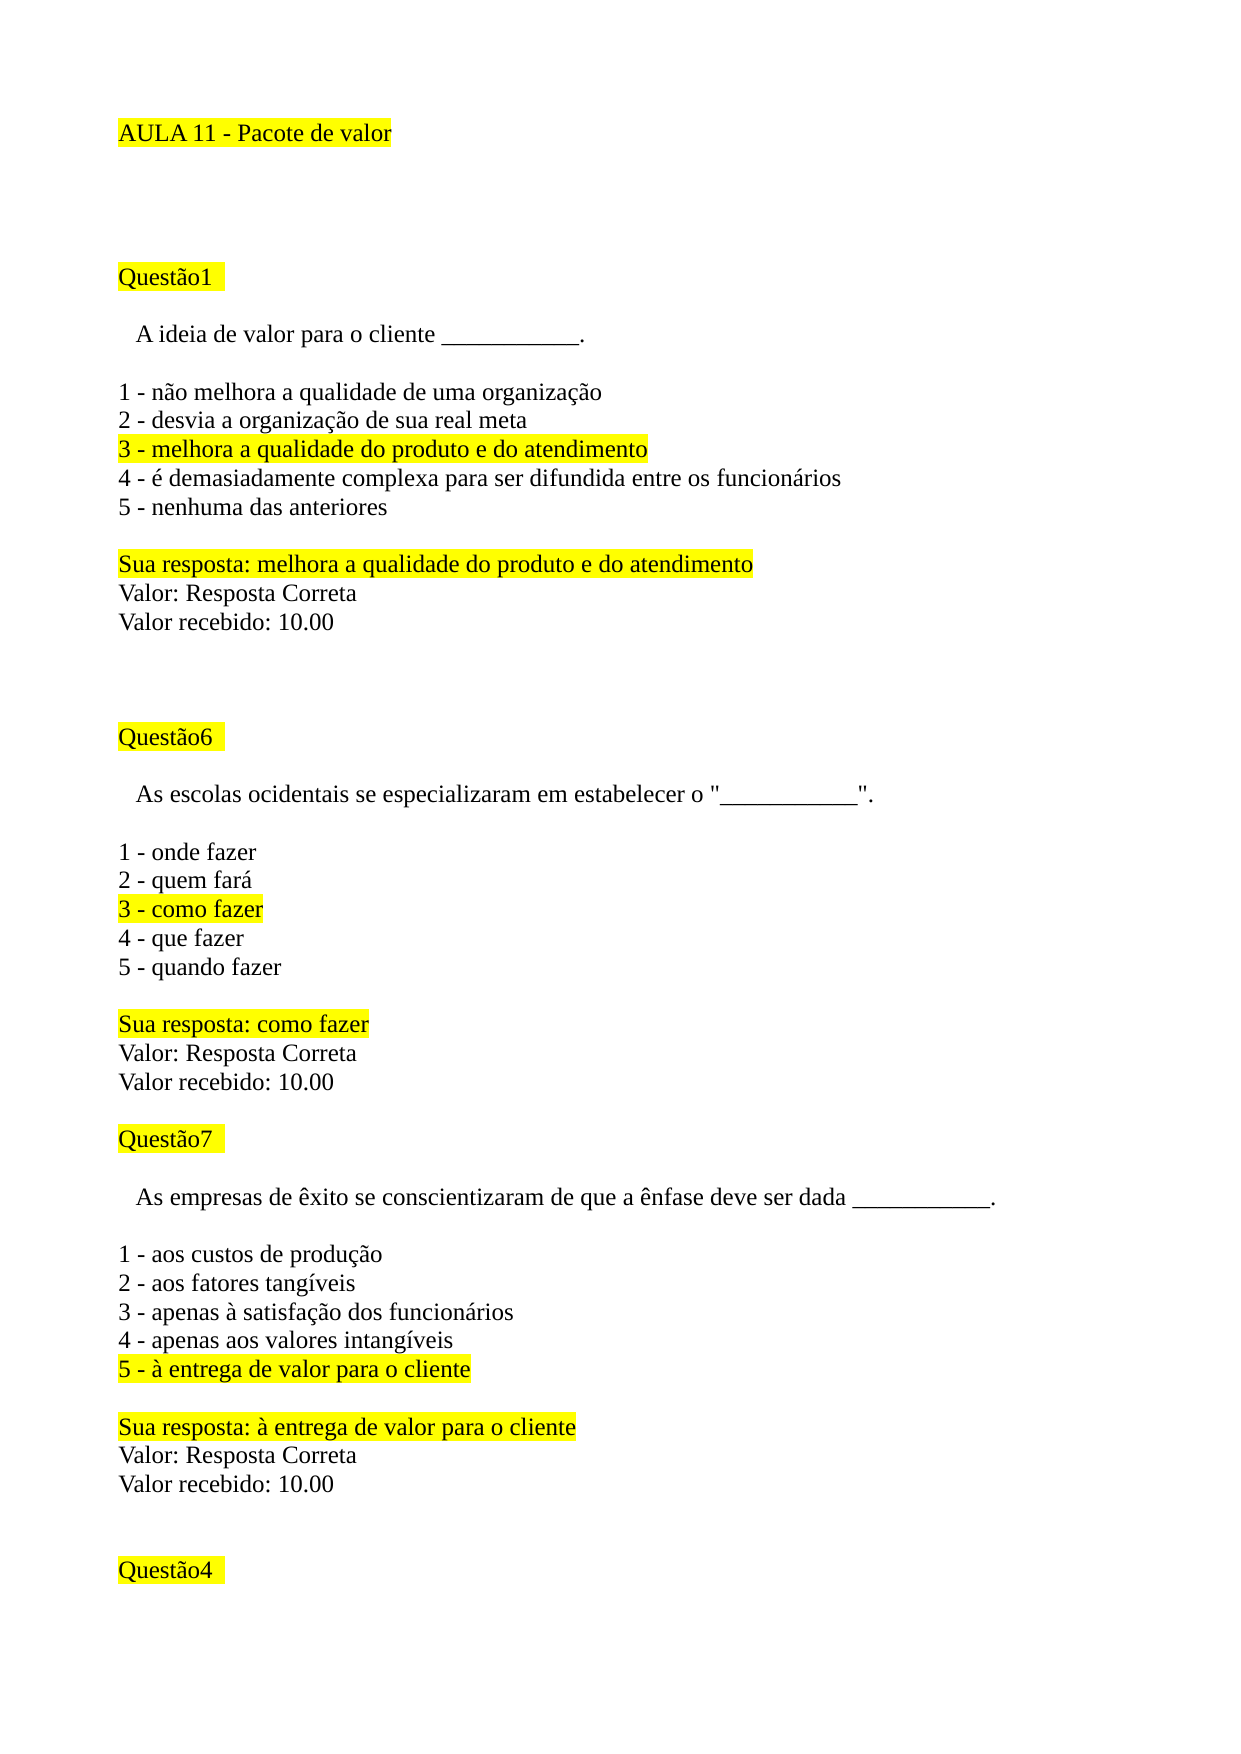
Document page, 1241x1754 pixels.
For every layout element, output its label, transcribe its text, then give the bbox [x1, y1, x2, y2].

text As empresas de êxito se conscientizaram de que a ênfase deve ser dada ___________. [118, 1182, 1122, 1211]
text Questão7 [118, 1124, 1122, 1153]
text Questão4 [118, 1556, 1122, 1584]
text 4 - que fazer [118, 923, 1122, 952]
text Sua resposta: à entrega de valor para o cliente [118, 1412, 1122, 1441]
text 4 - apenas aos valores intangíveis [118, 1326, 1122, 1354]
text 3 - apenas à satisfação dos funcionários [118, 1297, 1122, 1326]
text 1 - não melhora a qualidade de uma organização [118, 377, 1122, 406]
text Questão6 [118, 722, 1122, 751]
text 4 - é demasiadamente complexa para ser difundida entre os funcionários [118, 463, 1122, 492]
text Valor: Resposta Correta [118, 1441, 1122, 1469]
text 5 - quando fazer [118, 952, 1122, 981]
text 2 - desvia a organização de sua real meta [118, 406, 1122, 434]
text Valor recebido: 10.00 [118, 1469, 1122, 1498]
text 2 - aos fatores tangíveis [118, 1268, 1122, 1297]
text 5 - nenhuma das anteriores [118, 492, 1122, 521]
text 3 - como fazer [118, 894, 1122, 923]
text Valor recebido: 10.00 [118, 607, 1122, 636]
text 1 - onde fazer [118, 837, 1122, 866]
text A ideia de valor para o cliente ___________. [118, 319, 1122, 348]
text 1 - aos custos de produção [118, 1239, 1122, 1268]
text 2 - quem fará [118, 866, 1122, 894]
text Sua resposta: melhora a qualidade do produto e do atendimento [118, 549, 1122, 578]
text As escolas ocidentais se especializaram em estabelecer o "___________". [118, 779, 1122, 808]
text 3 - melhora a qualidade do produto e do atendimento [118, 434, 1122, 463]
text Sua resposta: como fazer [118, 1009, 1122, 1038]
text AULA 11 - Pacote de valor [118, 118, 1122, 147]
text 5 - à entrega de valor para o cliente [118, 1354, 1122, 1383]
text Valor recebido: 10.00 [118, 1067, 1122, 1096]
text Valor: Resposta Correta [118, 1038, 1122, 1067]
text Valor: Resposta Correta [118, 578, 1122, 607]
text Questão1 [118, 262, 1122, 291]
